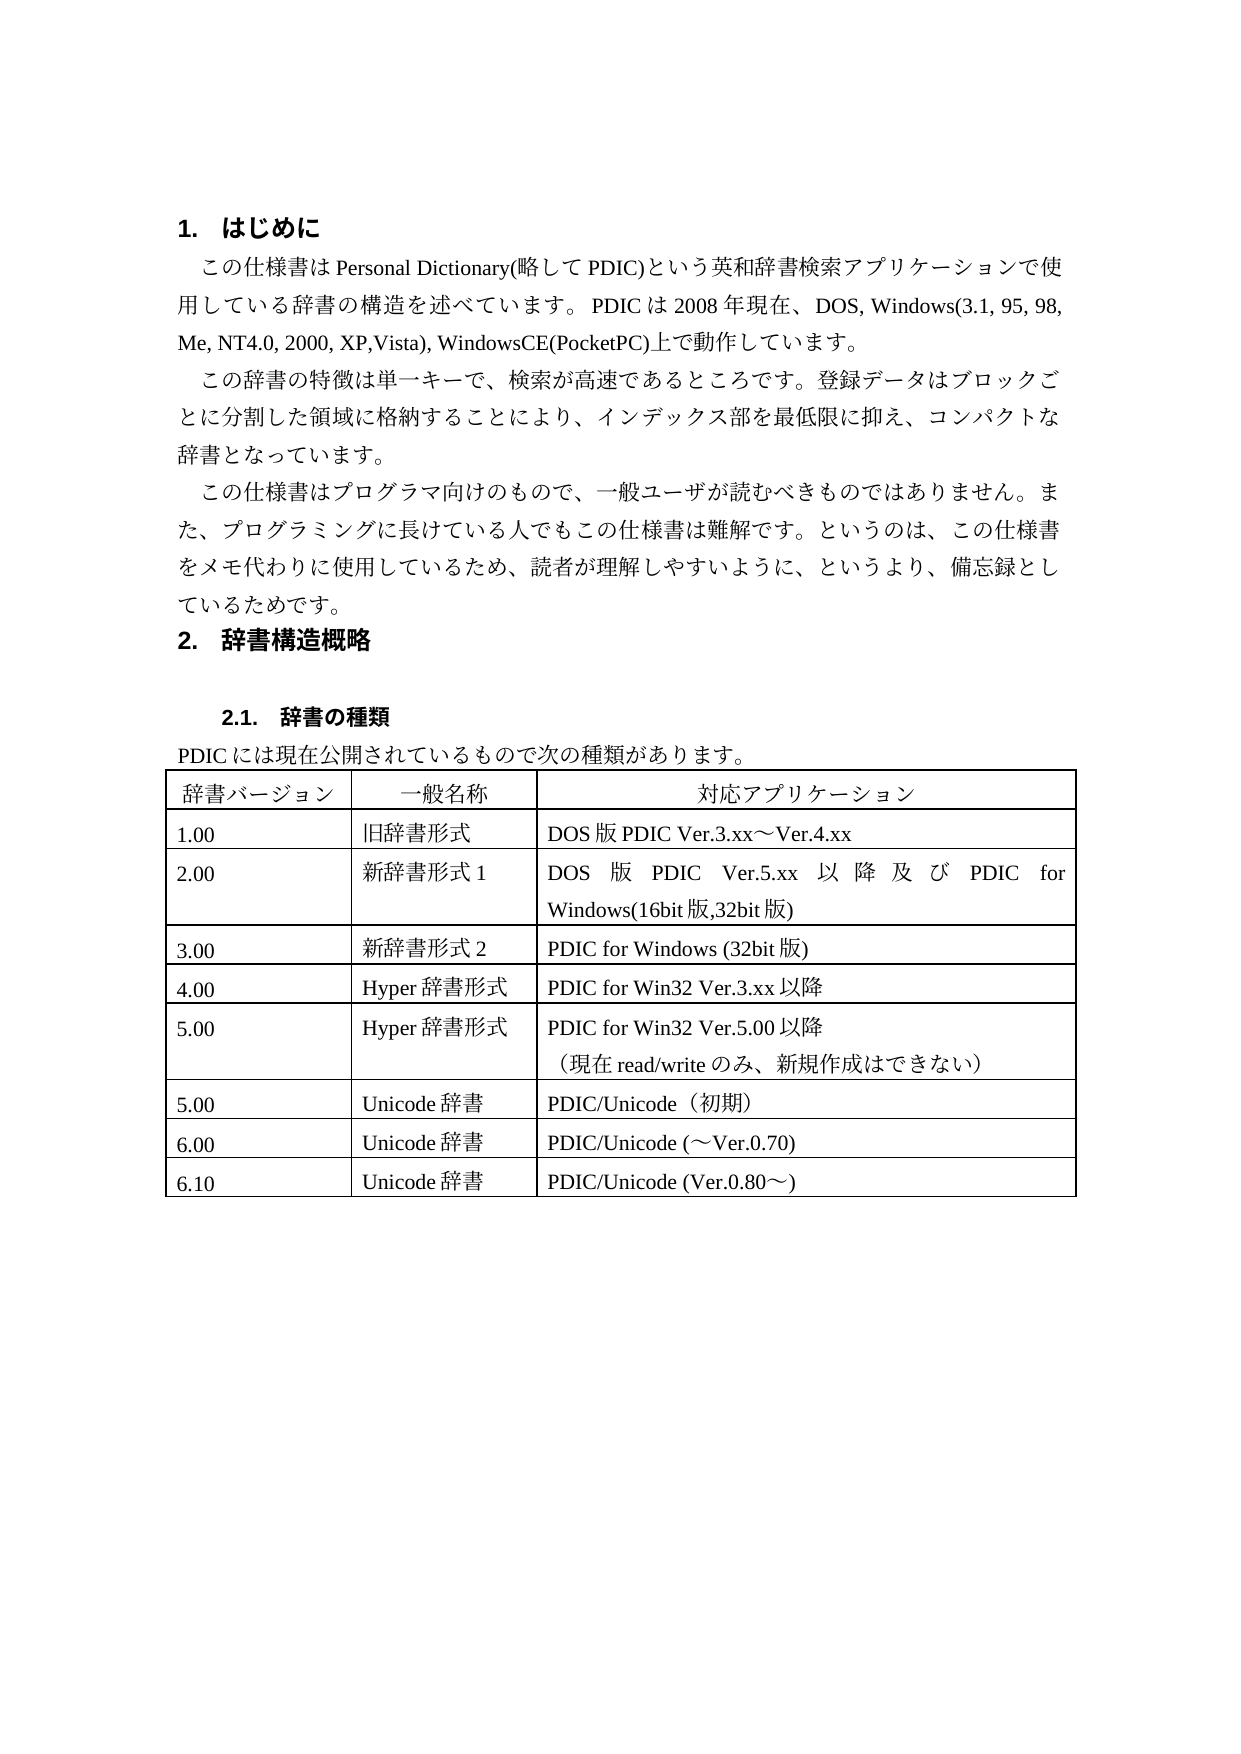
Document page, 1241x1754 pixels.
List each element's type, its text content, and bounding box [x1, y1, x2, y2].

table_cell PDIC for Win32 Ver.5.00以降 （現在read/writeのみ、新規作成はできない） [538, 1004, 1075, 1079]
table_cell PDIC/Unicode (Ver.0.80～) [538, 1158, 1075, 1196]
table_header 対応アプリケーション [538, 771, 1075, 808]
subtitle 辞書構造概略 [177, 619, 1063, 657]
table_cell 5.00 [167, 1004, 351, 1079]
table_cell 新辞書形式1 [352, 849, 536, 924]
table_cell PDIC/Unicode (～Ver.0.70) [538, 1119, 1075, 1157]
table_cell 5.00 [167, 1080, 351, 1118]
table_header 一般名称 [352, 771, 536, 808]
table_cell 4.00 [167, 965, 351, 1002]
table_cell Unicode辞書 [352, 1158, 536, 1196]
table_header 辞書バージョン [167, 771, 351, 808]
table_cell 6.00 [167, 1119, 351, 1157]
text この仕様書はプログラマ向けのもので、一般ユーザが読むべきものではありません。また、プログラミングに長けている人でもこの仕様書は難解です。というのは、この仕様書をメモ代わりに使用しているため、読者が理解しやすいように、というより、備忘録としているためです。 [177, 469, 1063, 619]
table_cell 3.00 [167, 926, 351, 963]
table_cell DOS版PDIC Ver.3.xx～Ver.4.xx [538, 810, 1075, 847]
table_cell 新辞書形式2 [352, 926, 536, 963]
text この仕様書はPersonal Dictionary(略してPDIC)という英和辞書検索アプリケーションで使用している辞書の構造を述べています。PDICは2008年現在、DOS, Windows(3.1, 95, 98, Me, NT4.0, 2000, XP,Vista), WindowsCE(PocketPC)上で動作しています。 [177, 244, 1063, 357]
text PDICには現在公開されているもので次の種類があります。 [177, 732, 1063, 769]
subtitle 辞書の種類 [221, 694, 1063, 732]
table_cell 旧辞書形式 [352, 810, 536, 847]
table_cell PDIC for Win32 Ver.3.xx以降 [538, 965, 1075, 1002]
table_cell PDIC for Windows (32bit版) [538, 926, 1075, 963]
table_cell Hyper辞書形式 [352, 1004, 536, 1079]
table_cell PDIC/Unicode（初期） [538, 1080, 1075, 1118]
table_cell 1.00 [167, 810, 351, 847]
subtitle はじめに [177, 207, 1063, 244]
table_cell DOS版PDIC Ver.5.xx以降及びPDIC for Windows(16bit版,32bit版) [538, 849, 1075, 924]
table_cell Hyper辞書形式 [352, 965, 536, 1002]
table_cell Unicode辞書 [352, 1119, 536, 1157]
table_cell 6.10 [167, 1158, 351, 1196]
text この辞書の特徴は単一キーで、検索が高速であるところです。登録データはブロックごとに分割した領域に格納することにより、インデックス部を最低限に抑え、コンパクトな辞書となっています。 [177, 357, 1063, 469]
table_cell Unicode辞書 [352, 1080, 536, 1118]
table_cell 2.00 [167, 849, 351, 924]
